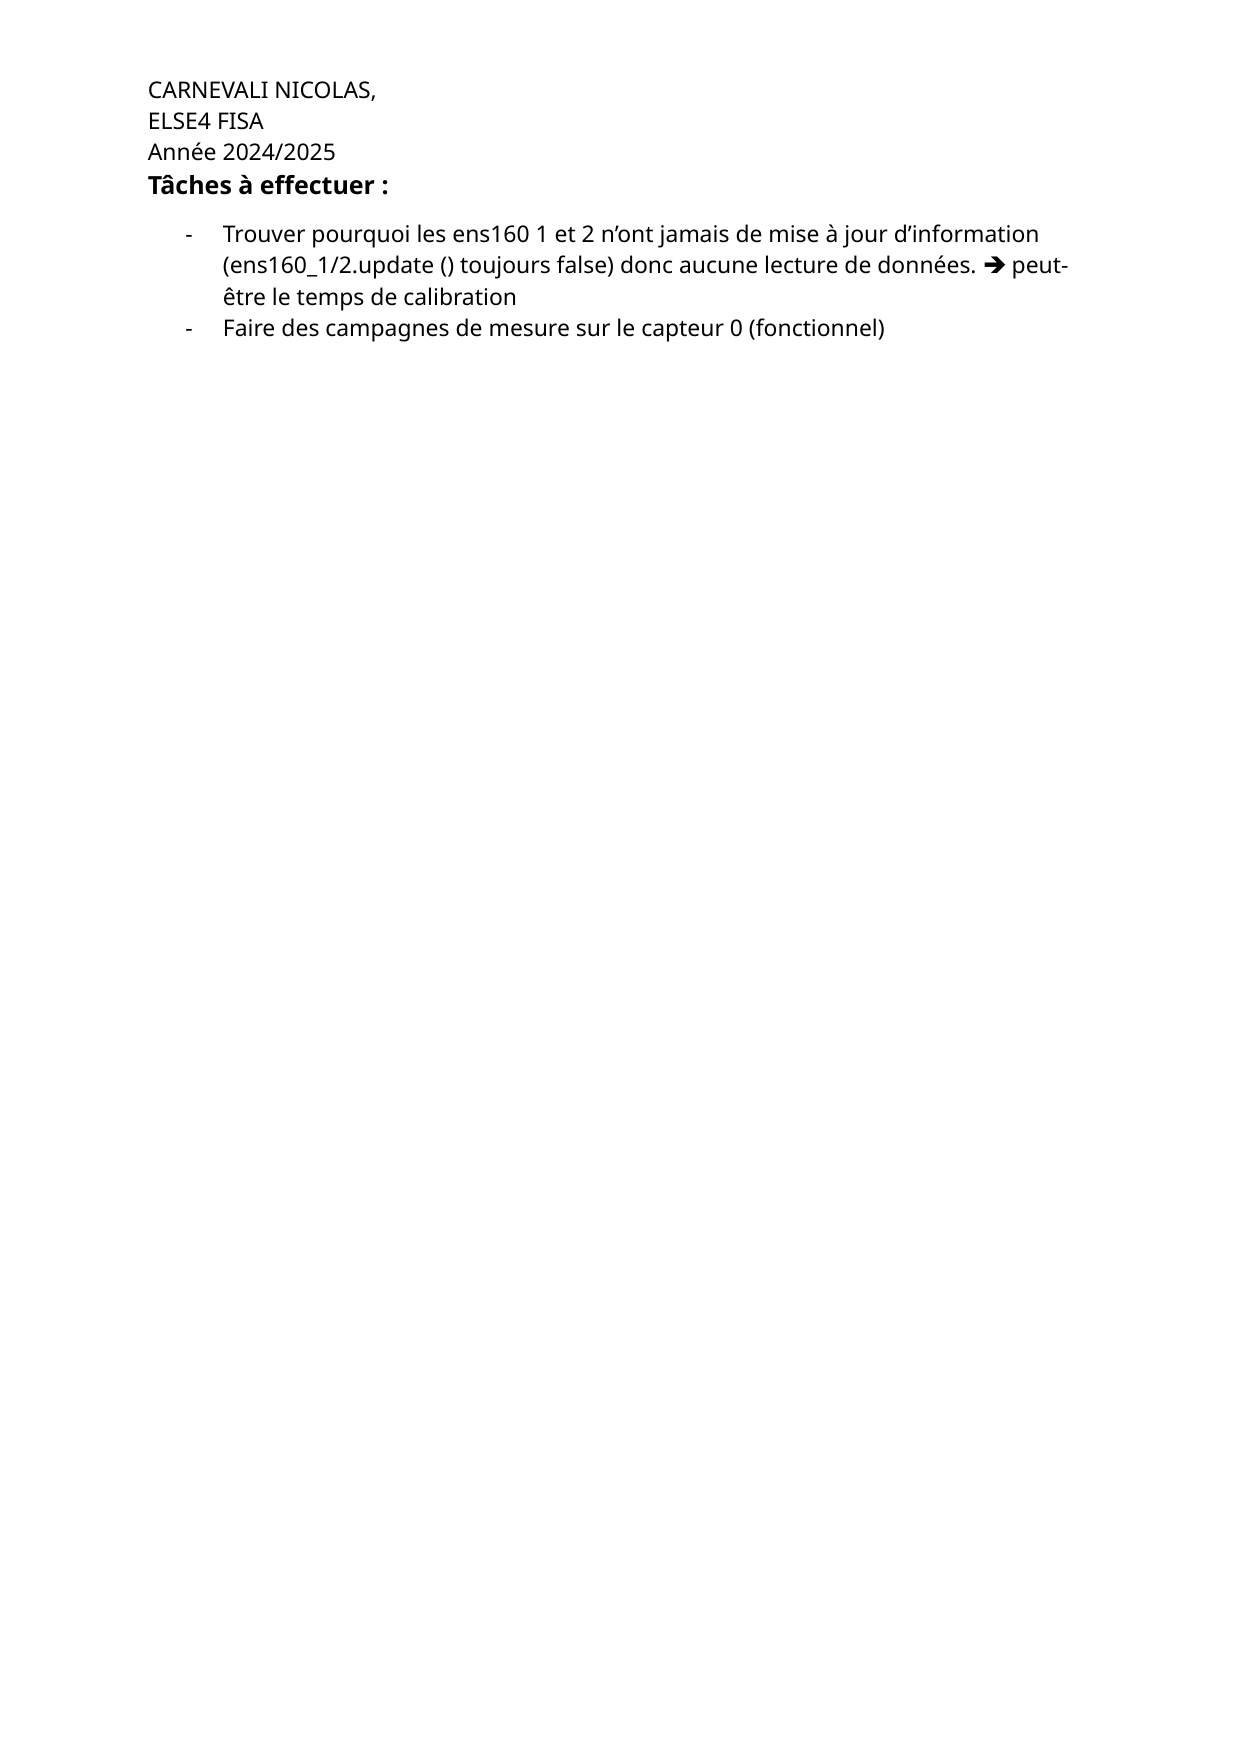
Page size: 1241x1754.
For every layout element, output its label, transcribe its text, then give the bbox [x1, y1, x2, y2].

list Faire des campagnes de mesure sur le capteur 0 (fonctionnel) [185, 312, 1093, 343]
text Tâches à effectuer : [148, 167, 1093, 202]
list Trouver pourquoi les ens160 1 et 2 n’ont jamais de mise à jour d’information (ens160_1/2.update () toujours false) donc aucune lecture de données.  peut-être le temps de calibration [185, 218, 1093, 312]
